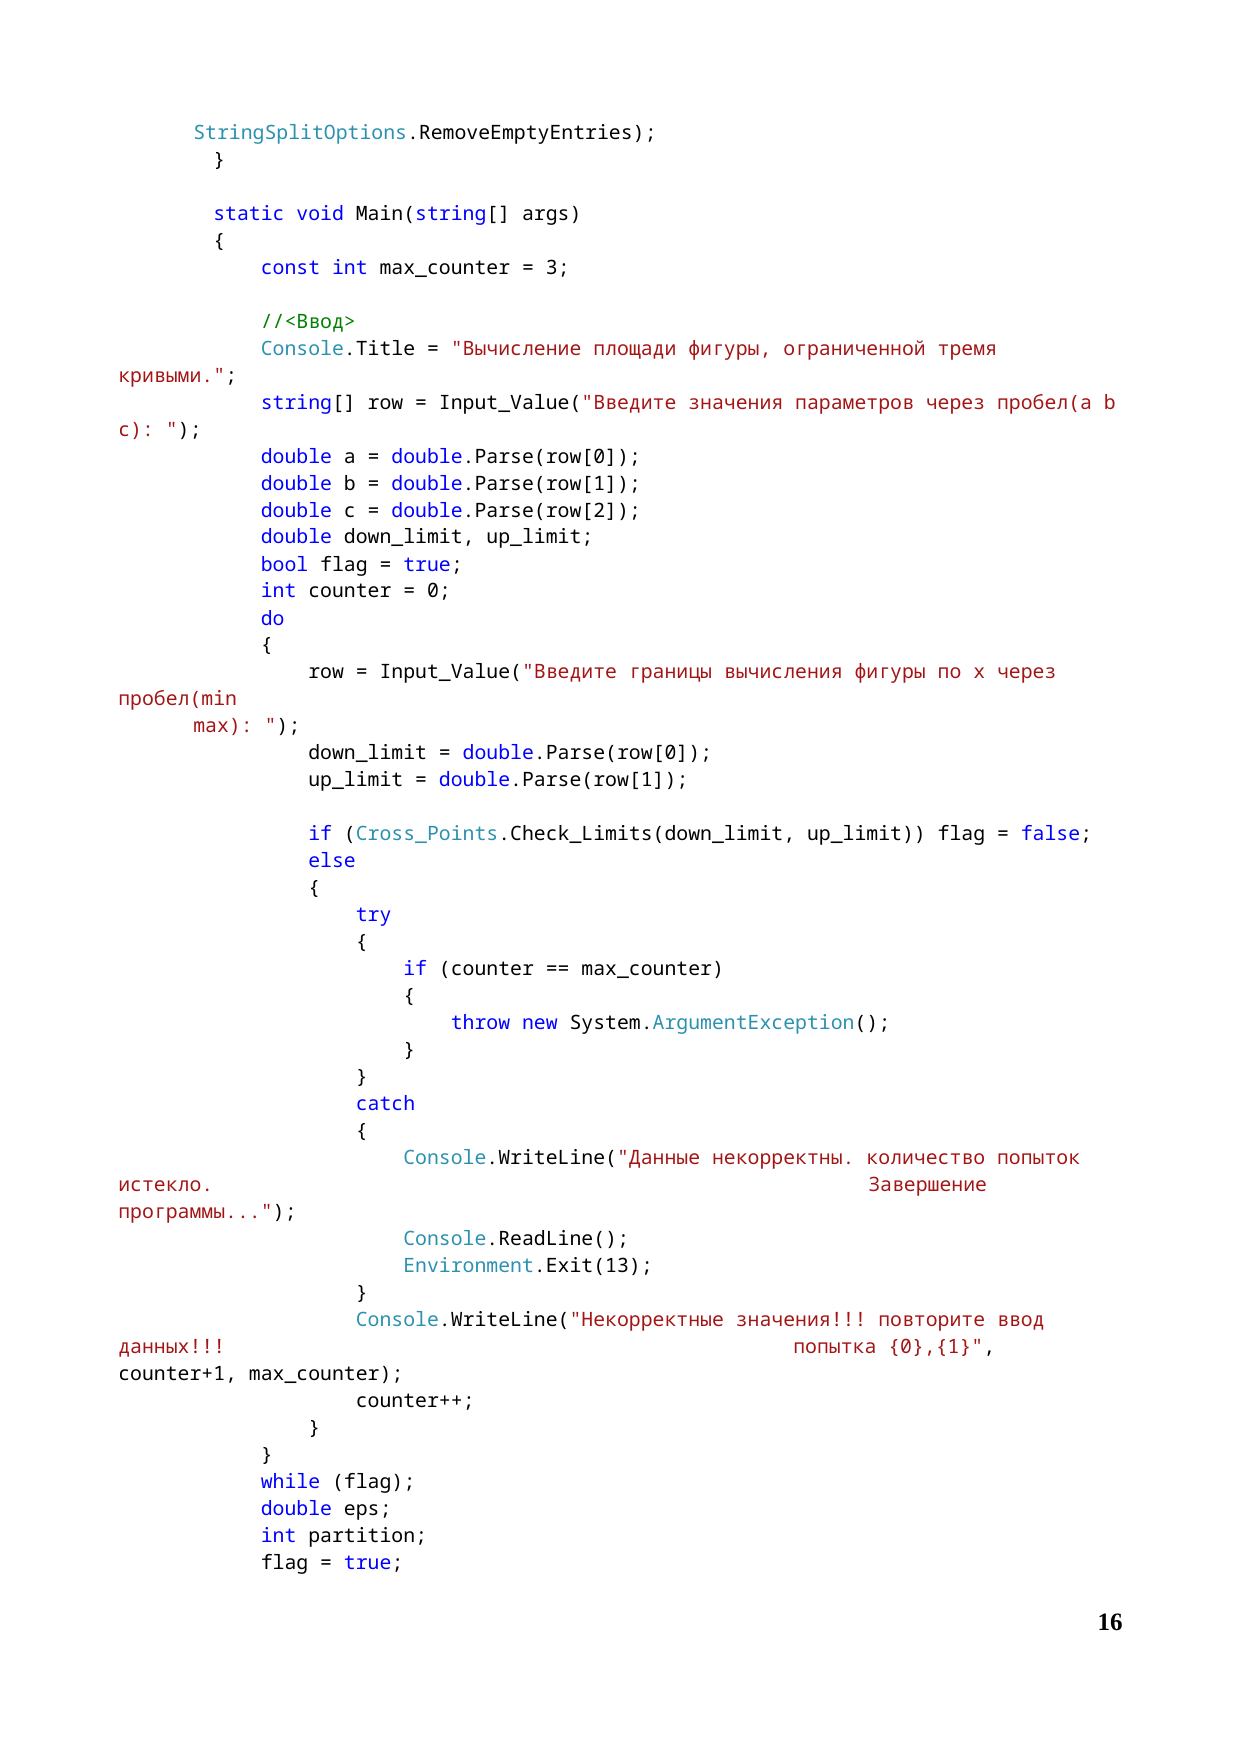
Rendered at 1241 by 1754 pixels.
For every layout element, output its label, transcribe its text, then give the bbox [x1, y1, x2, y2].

text bool flag = true; [118, 550, 1122, 577]
text } [118, 1440, 1122, 1467]
text { [118, 981, 1122, 1008]
text double c = double.Parse(row[2]); [118, 496, 1122, 523]
text down_limit = double.Parse(row[0]); [118, 739, 1122, 766]
text } [118, 1278, 1122, 1305]
text while (flag); [118, 1467, 1122, 1494]
text if (counter == max_counter) [118, 954, 1122, 981]
text up_limit = double.Parse(row[1]); [118, 766, 1122, 793]
text } [118, 145, 1122, 172]
text row = Input_Value("Введите границы вычисления фигуры по x через пробел(min max): "); [118, 658, 1122, 739]
text double b = double.Parse(row[1]); [118, 469, 1122, 496]
text Console.WriteLine("Данные некорректны. количество попыток истекло. Завершение программы..."); [118, 1143, 1122, 1224]
text } [118, 1413, 1122, 1440]
text int partition; [118, 1521, 1122, 1548]
text int counter = 0; [118, 577, 1122, 604]
text double a = double.Parse(row[0]); [118, 442, 1122, 469]
text Console.Title = "Вычисление площади фигуры, ограниченной тремя кривыми."; [118, 334, 1122, 388]
text //<Ввод> [118, 307, 1122, 334]
text StringSplitOptions.RemoveEmptyEntries); [118, 118, 1122, 145]
text } [118, 1035, 1122, 1062]
text Console.ReadLine(); [118, 1224, 1122, 1251]
text do [118, 604, 1122, 631]
text throw new System.ArgumentException(); [118, 1008, 1122, 1035]
text { [118, 1116, 1122, 1143]
text static void Main(string[] args) [118, 199, 1122, 226]
text { [118, 226, 1122, 253]
text if (Cross_Points.Check_Limits(down_limit, up_limit)) flag = false; [118, 819, 1122, 847]
text Environment.Exit(13); [118, 1251, 1122, 1278]
text else [118, 847, 1122, 873]
text catch [118, 1089, 1122, 1116]
text { [118, 631, 1122, 658]
text double down_limit, up_limit; [118, 523, 1122, 550]
text { [118, 873, 1122, 901]
text Console.WriteLine("Некорректные значения!!! повторите ввод данных!!! попытка {0},{1}", counter+1, max_counter); [118, 1305, 1122, 1386]
text } [118, 1062, 1122, 1089]
text const int max_counter = 3; [118, 253, 1122, 280]
text counter++; [118, 1386, 1122, 1413]
text double eps; [118, 1494, 1122, 1521]
text flag = true; [118, 1548, 1122, 1575]
text string[] row = Input_Value("Введите значения параметров через пробел(a b c): "); [118, 388, 1122, 442]
text { [118, 927, 1122, 954]
text try [118, 901, 1122, 927]
